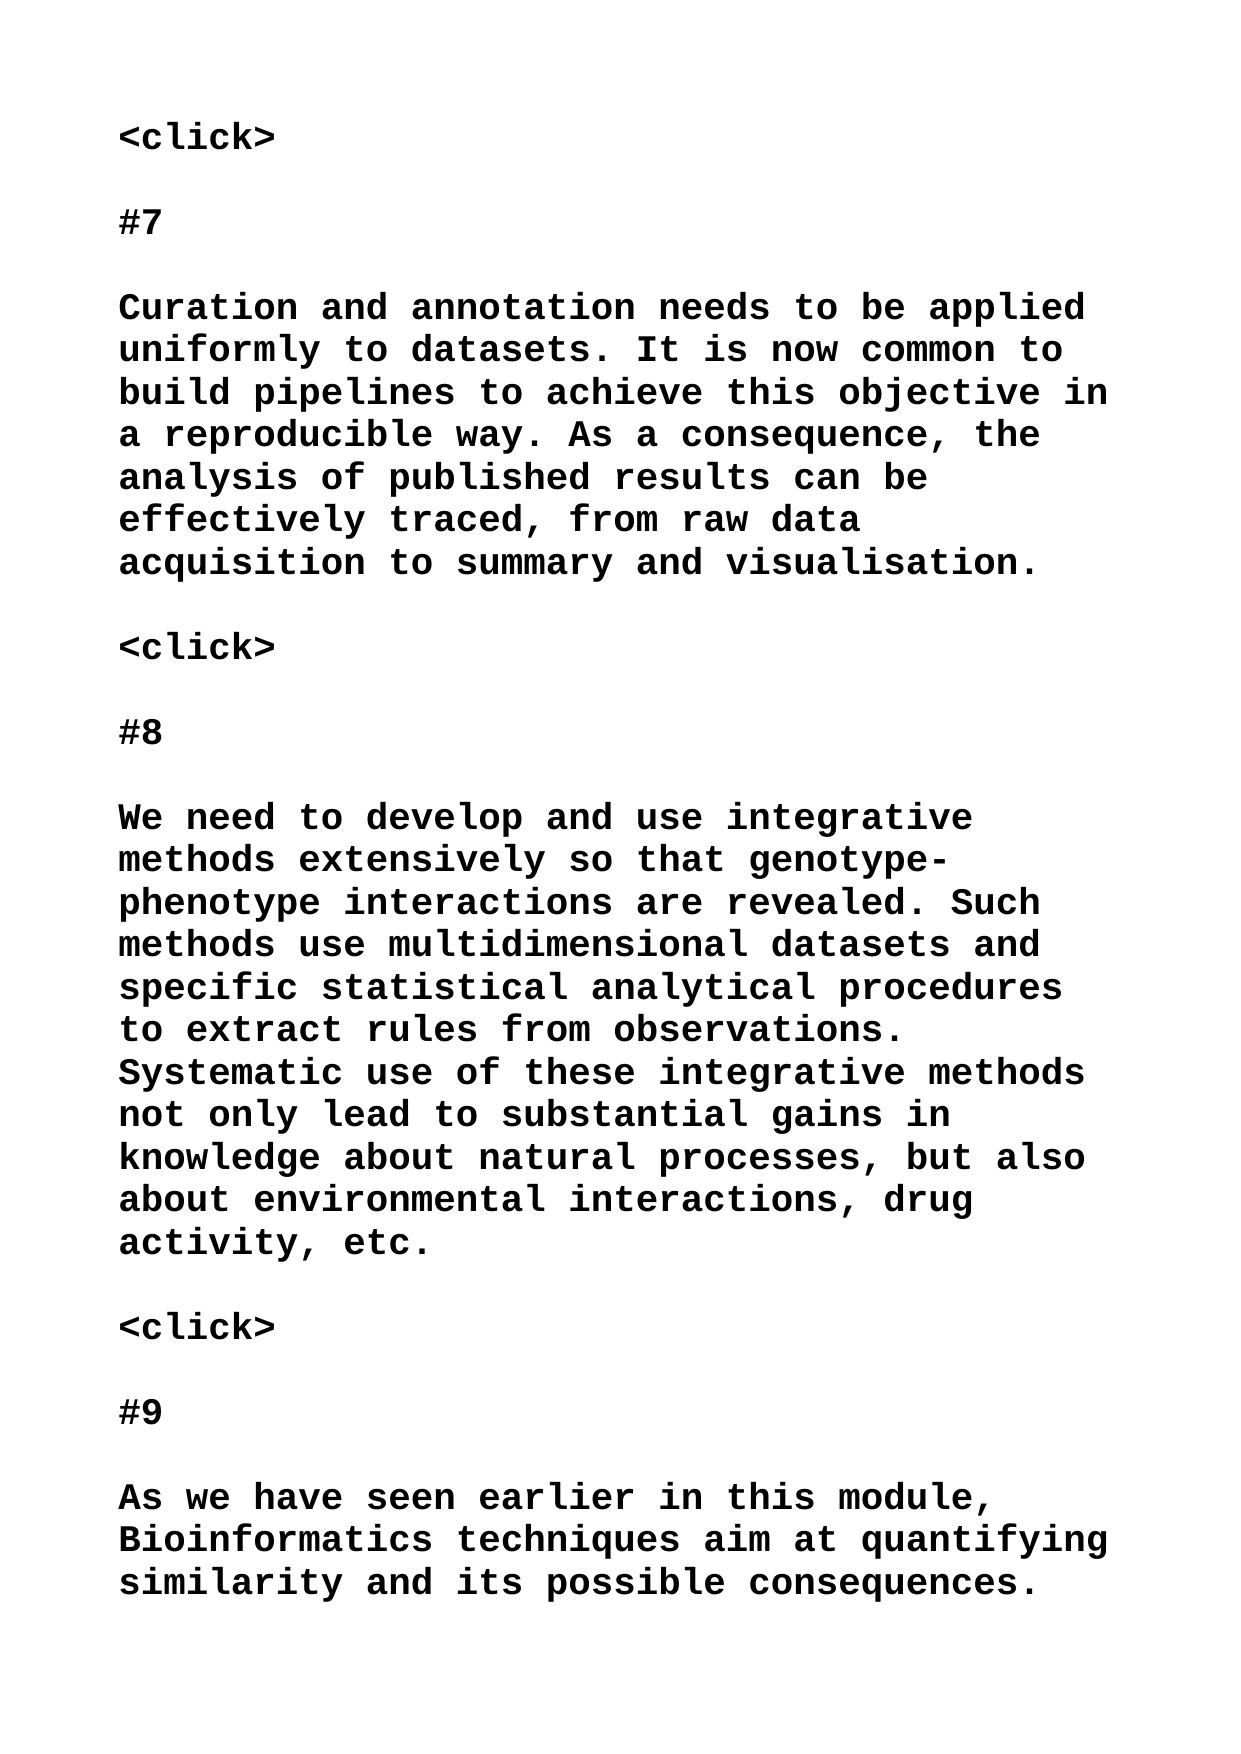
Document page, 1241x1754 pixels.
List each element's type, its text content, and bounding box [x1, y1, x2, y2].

text #7 [118, 203, 1122, 246]
text <click> [118, 118, 1122, 161]
text #8 [118, 713, 1122, 756]
text #9 [118, 1393, 1122, 1436]
text Curation and annotation needs to be applied uniformly to datasets. It is now common to build pipelines to achieve this objective in a reproducible way. As a consequence, the analysis of published results can be effectively traced, from raw data acquisition to summary and visualisation. [118, 288, 1122, 586]
text <click> [118, 628, 1122, 671]
text We need to develop and use integrative methods extensively so that genotype-phenotype interactions are revealed. Such methods use multidimensional datasets and specific statistical analytical procedures to extract rules from observations. Systematic use of these integrative methods not only lead to substantial gains in knowledge about natural processes, but also about environmental interactions, drug activity, etc. [118, 798, 1122, 1266]
text <click> [118, 1308, 1122, 1351]
text As we have seen earlier in this module, Bioinformatics techniques aim at quantifying similarity and its possible consequences. [118, 1478, 1122, 1606]
